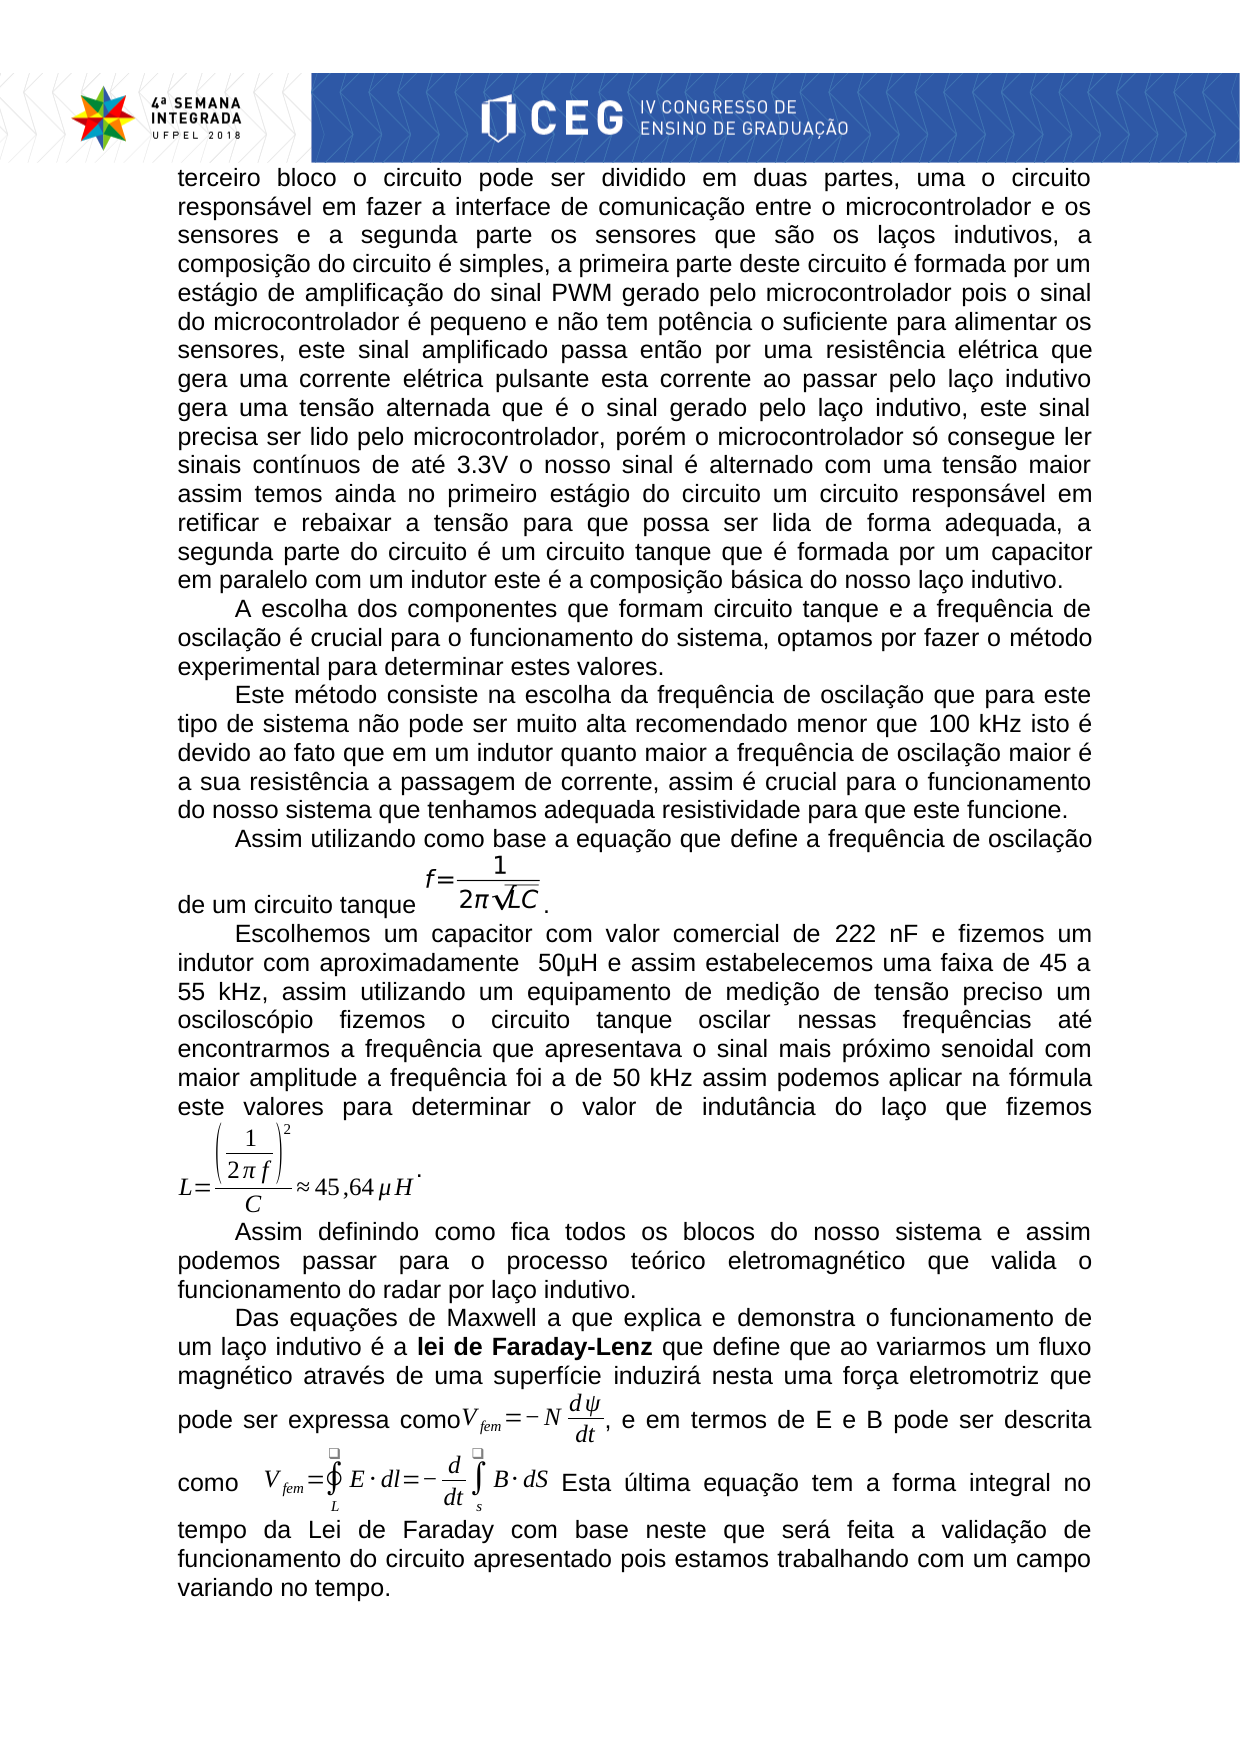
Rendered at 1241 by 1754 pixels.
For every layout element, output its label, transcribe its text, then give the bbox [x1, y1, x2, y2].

picture [0, 73, 1240, 163]
text Assim definindo como fica todos os blocos do nosso sistema e assim podemos passar para o processo teórico eletromagnético que valida o funcionamento do radar por laço indutivo. [177, 1217, 1092, 1303]
text Este método consiste na escolha da frequência de oscilação que para este tipo de sistema não pode ser muito alta recomendado menor que 100 kHz isto é devido ao fato que em um indutor quanto maior a frequência de oscilação maior é a sua resistência a passagem de corrente, assim é crucial para o funcionamento do nosso sistema que tenhamos adequada resistividade para que este funcione. [177, 680, 1092, 824]
text Escolhemos um capacitor com valor comercial de 222 nF e fizemos um indutor com aproximadamente 50µH e assim estabelecemos uma faixa de 45 a 55 kHz, assim utilizando um equipamento de medição de tensão preciso um osciloscópio fizemos o circuito tanque oscilar nessas frequências até encontrarmos a frequência que apresentava o sinal mais próximo senoidal com maior amplitude a frequência foi a de 50 kHz assim podemos aplicar na fórmula este valores para determinar o valor de indutância do laço que fizemos. [177, 919, 1092, 1217]
text Assim utilizando como base a equação que define a frequência de oscilação de um circuito tanque . [177, 824, 1092, 919]
text Das equações de Maxwell a que explica e demonstra o funcionamento de um laço indutivo é a lei de Faraday-Lenz que define que ao variarmos um fluxo magnético através de uma superfície induzirá nesta uma força eletromotriz que pode ser expressa como, e em termos de E e B pode ser descrita como Esta última equação tem a forma integral no tempo da Lei de Faraday com base neste que será feita a validação de funcionamento do circuito apresentado pois estamos trabalhando com um campo variando no tempo. [177, 1303, 1092, 1601]
text terceiro bloco o circuito pode ser dividido em duas partes, uma o circuito responsável em fazer a interface de comunicação entre o microcontrolador e os sensores e a segunda parte os sensores que são os laços indutivos, a composição do circuito é simples, a primeira parte deste circuito é formada por um estágio de amplificação do sinal PWM gerado pelo microcontrolador pois o sinal do microcontrolador é pequeno e não tem potência o suficiente para alimentar os sensores, este sinal amplificado passa então por uma resistência elétrica que gera uma corrente elétrica pulsante esta corrente ao passar pelo laço indutivo gera uma tensão alternada que é o sinal gerado pelo laço indutivo, este sinal precisa ser lido pelo microcontrolador, porém o microcontrolador só consegue ler sinais contínuos de até 3.3V o nosso sinal é alternado com uma tensão maior assim temos ainda no primeiro estágio do circuito um circuito responsável em retificar e rebaixar a tensão para que possa ser lida de forma adequada, a segunda parte do circuito é um circuito tanque que é formada por um capacitor em paralelo com um indutor este é a composição básica do nosso laço indutivo. [177, 145, 1092, 594]
text A escolha dos componentes que formam circuito tanque e a frequência de oscilação é crucial para o funcionamento do sistema, optamos por fazer o método experimental para determinar estes valores. [177, 594, 1092, 680]
picture [423, 852, 543, 914]
